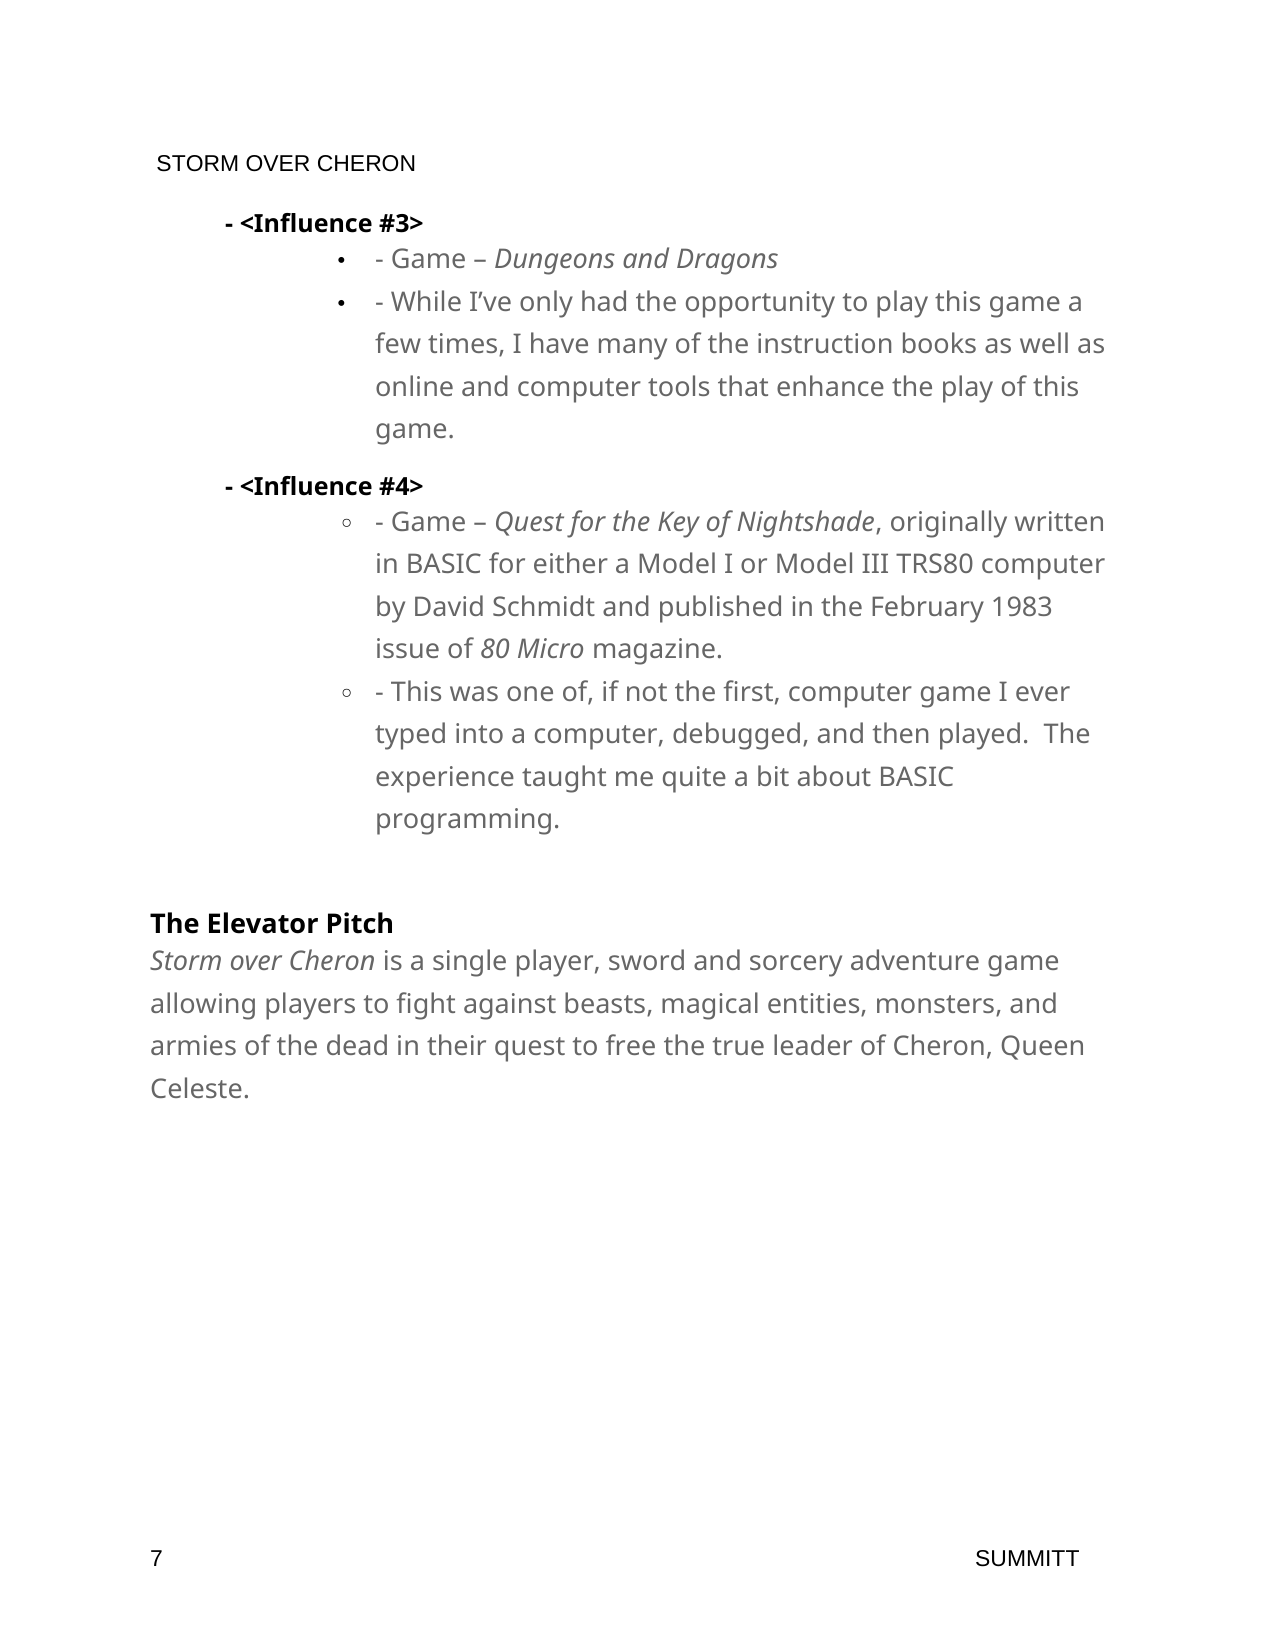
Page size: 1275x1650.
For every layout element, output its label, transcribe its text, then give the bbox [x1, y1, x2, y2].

list - Game – Quest for the Key of Nightshade, originally written in BASIC for either a Model I or Model III TRS80 computer by David Schmidt and published in the February 1983 issue of 80 Micro magazine. [337, 503, 1125, 667]
list - Game – Dungeons and Dragons [337, 240, 1125, 277]
text Storm over Cheron is a single player, sword and sorcery adventure game allowing players to fight against beasts, magical entities, monsters, and armies of the dead in their quest to free the true leader of Cheron, Queen Celeste. [150, 942, 1125, 1106]
subtitle The Elevator Pitch [150, 905, 1125, 942]
subtitle - <Influence #3> [150, 206, 1125, 240]
list - This was one of, if not the first, computer game I ever typed into a computer, debugged, and then played. The experience taught me quite a bit about BASIC programming. [337, 672, 1125, 836]
subtitle - <Influence #4> [150, 468, 1125, 503]
list - While I’ve only had the opportunity to play this game a few times, I have many of the instruction books as well as online and computer tools that enhance the play of this game. [337, 282, 1125, 446]
